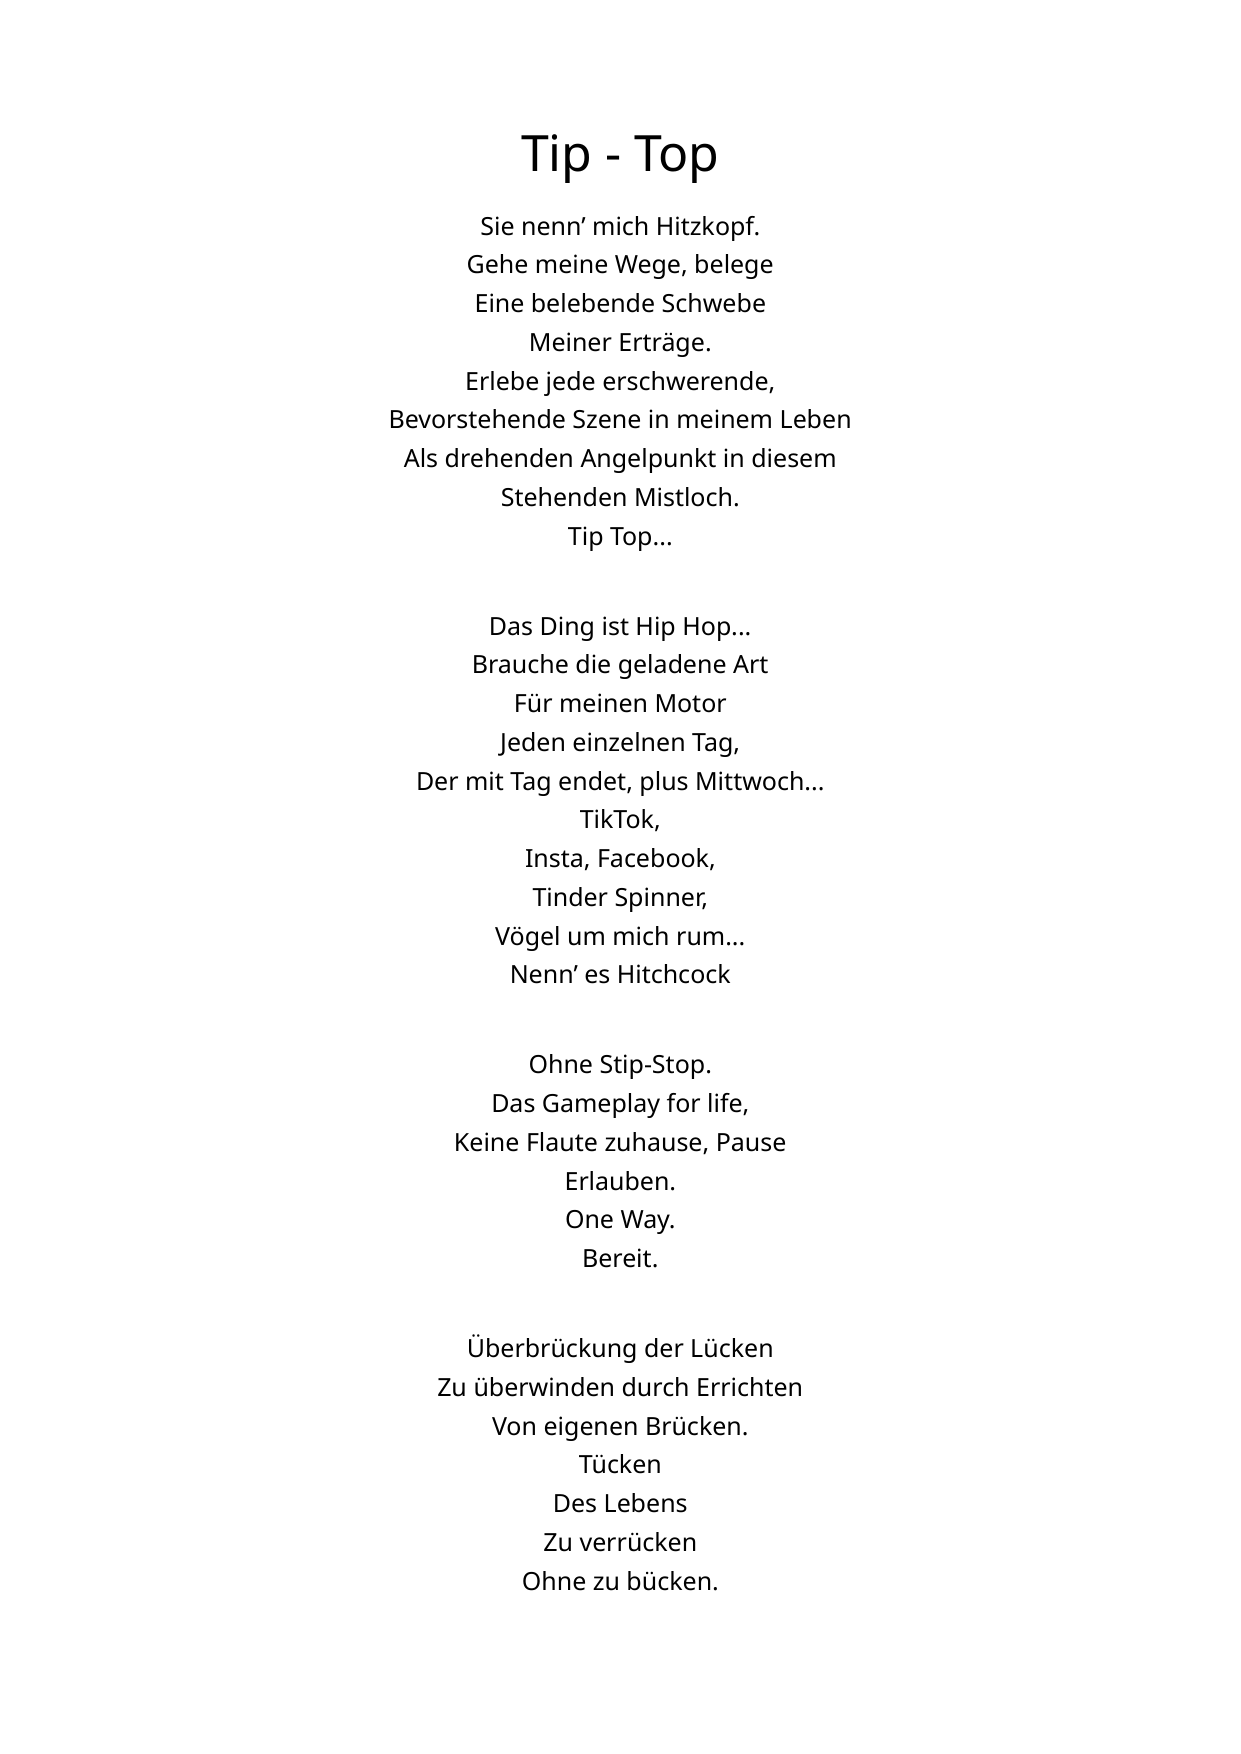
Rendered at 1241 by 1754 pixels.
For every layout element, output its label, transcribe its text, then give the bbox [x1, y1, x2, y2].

text Sie nenn’ mich Hitzkopf. Gehe meine Wege, belege Eine belebende Schwebe Meiner Erträge. Erlebe jede erschwerende, Bevorstehende Szene in meinem Leben Als drehenden Angelpunkt in diesem Stehenden Mistloch. Tip Top... [118, 208, 1122, 591]
text Überbrückung der Lücken Zu überwinden durch Errichten Von eigenen Brücken. Tücken Des Lebens Zu verrücken Ohne zu bücken. [118, 1331, 1122, 1597]
text Das Ding ist Hip Hop... Brauche die geladene Art Für meinen Motor Jeden einzelnen Tag, Der mit Tag endet, plus Mittwoch... TikTok, Insta, Facebook, Tinder Spinner, Vögel um mich rum... Nenn’ es Hitchcock [118, 608, 1122, 1030]
text Ohne Stip-Stop. Das Gameplay for life, Keine Flaute zuhause, Pause Erlauben. One Way. Bereit. [118, 1047, 1122, 1313]
subtitle Tip - Top [118, 118, 1122, 186]
